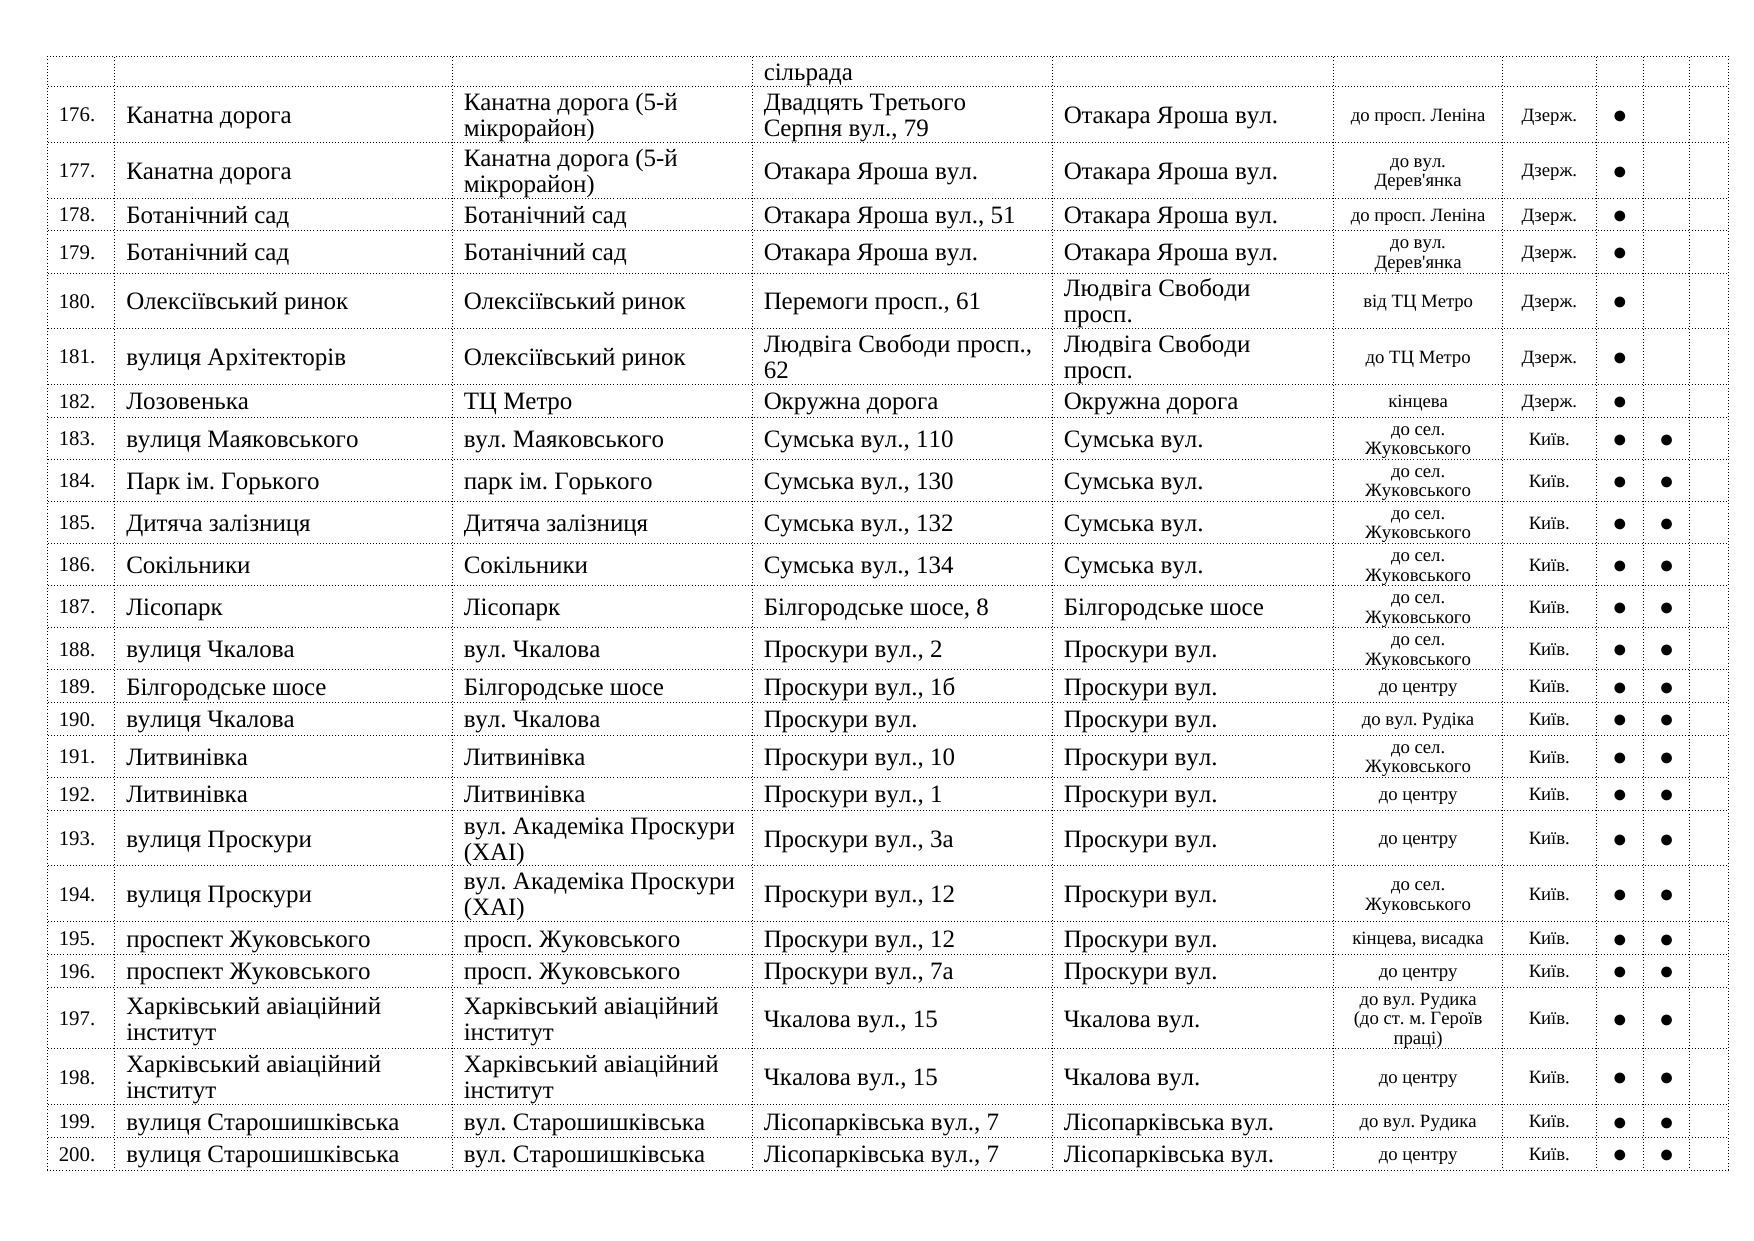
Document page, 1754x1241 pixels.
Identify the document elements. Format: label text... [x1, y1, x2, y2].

table_cell ● [1596, 810, 1643, 865]
table_cell Проскури вул. [752, 702, 1052, 735]
table_cell [1690, 1104, 1728, 1137]
table_cell Лісопарківська вул. [1052, 1104, 1333, 1137]
table_cell вулиця Старошишківська [115, 1104, 452, 1137]
table_cell Проскури вул. [1052, 954, 1333, 987]
table_cell [47, 627, 115, 669]
table_cell Проскури вул. [1052, 702, 1333, 735]
table_cell Білгородське шосе [115, 669, 452, 702]
table_cell Отакара Яроша вул. [1052, 198, 1333, 230]
table_cell вулиця Проскури [115, 865, 452, 921]
table_cell [1643, 273, 1689, 328]
table_cell до центру [1334, 669, 1502, 702]
table_cell вул. Чкалова [452, 627, 752, 669]
table_cell Проскури вул. [1052, 627, 1333, 669]
table_cell - [1502, 56, 1596, 86]
table_cell [47, 417, 115, 459]
table_cell вулиця Проскури [115, 810, 452, 865]
table_cell просп. Жуковського [452, 921, 752, 954]
table_cell Проскури вул., 2 [752, 627, 1052, 669]
table_cell Лісопарківська вул., 7 [752, 1104, 1052, 1137]
table_cell Проскури вул. [1052, 921, 1333, 954]
table_cell до центру [1334, 1137, 1502, 1170]
table_cell [1690, 921, 1728, 954]
table_cell [47, 501, 115, 543]
table_cell Дитяча залізниця [115, 501, 452, 543]
table_cell вул. Чкалова [452, 702, 752, 735]
table_cell [1690, 459, 1728, 501]
table_cell Сумська вул. [1052, 417, 1333, 459]
table_cell ● [1596, 865, 1643, 921]
table_cell до вул. Рудіка [1334, 702, 1502, 735]
table_cell до сел. Жуковського [1334, 585, 1502, 627]
table_cell ● [1643, 987, 1689, 1048]
table_cell вулиця Архітекторів [115, 328, 452, 384]
table_cell Проскури вул. [1052, 777, 1333, 810]
table_cell Київ. [1502, 627, 1596, 669]
table_cell ● [1596, 198, 1643, 230]
table_cell [47, 777, 115, 810]
table_cell ● [1596, 501, 1643, 543]
table_cell [1596, 56, 1643, 86]
table_cell Людвіга Свободи просп. [1052, 273, 1333, 328]
table_cell до сел. Жуковського [1334, 501, 1502, 543]
table_cell Київ. [1502, 1048, 1596, 1104]
table_cell [47, 384, 115, 417]
table_cell Отакара Яроша вул. [752, 230, 1052, 272]
table_cell [1690, 1137, 1728, 1170]
table_cell ● [1596, 86, 1643, 142]
table_cell вул. Старошишківська [452, 1104, 752, 1137]
table_cell Сумська вул., 132 [752, 501, 1052, 543]
table_cell до сел. Жуковського [1334, 543, 1502, 585]
table_cell Литвинівка [115, 735, 452, 777]
table_cell Проскури вул. [1052, 669, 1333, 702]
table_cell Київ. [1502, 865, 1596, 921]
table_cell ● [1596, 987, 1643, 1048]
table_cell Київ. [1502, 585, 1596, 627]
table_cell кінцева [1334, 384, 1502, 417]
table_cell [1690, 384, 1728, 417]
table_cell вул. Старошишківська [452, 1137, 752, 1170]
table_cell Харківський авіаційний інститут [452, 1048, 752, 1104]
table_cell до центру [1334, 954, 1502, 987]
table_cell Олексіївський ринок [452, 273, 752, 328]
table_cell [1643, 86, 1689, 142]
table_cell ● [1643, 627, 1689, 669]
table_cell [47, 273, 115, 328]
table_cell Канатна дорога (5-й мікрорайон) [452, 86, 752, 142]
table_cell Дзерж. [1502, 273, 1596, 328]
table_cell [1334, 56, 1502, 86]
table_cell Проскури вул., 10 [752, 735, 1052, 777]
table_cell ● [1643, 777, 1689, 810]
table_cell Проскури вул., 3а [752, 810, 1052, 865]
table_cell вул. Академіка Проскури (ХАІ) [452, 865, 752, 921]
table_cell [47, 921, 115, 954]
table_cell Білгородське шосе [1052, 585, 1333, 627]
table_cell Проскури вул. [1052, 865, 1333, 921]
table_cell Литвинівка [115, 777, 452, 810]
table_cell до вул. Дерев'янка [1334, 230, 1502, 272]
table_cell [115, 56, 452, 86]
table_cell від ТЦ Метро [1334, 273, 1502, 328]
table_cell вулиця Старошишківська [115, 1137, 452, 1170]
table_cell Чкалова вул., 15 [752, 1048, 1052, 1104]
table_cell Київ. [1502, 417, 1596, 459]
table_cell ● [1596, 777, 1643, 810]
table_cell Київ. [1502, 669, 1596, 702]
table_cell Чкалова вул. [1052, 987, 1333, 1048]
table_cell Двадцять Третього Серпня вул., 79 [752, 86, 1052, 142]
table_cell [1690, 273, 1728, 328]
table_cell [47, 1137, 115, 1170]
table_cell ● [1596, 384, 1643, 417]
table_cell Людвіга Свободи просп., 62 [752, 328, 1052, 384]
table_cell Проскури вул., 12 [752, 921, 1052, 954]
table_cell ТЦ Метро [452, 384, 752, 417]
table_cell сільрада [752, 56, 1052, 86]
table_cell Отакара Яроша вул. [752, 142, 1052, 197]
table_cell ● [1643, 501, 1689, 543]
table_cell до просп. Леніна [1334, 198, 1502, 230]
table_cell вулиця Чкалова [115, 627, 452, 669]
table_cell до ТЦ Метро [1334, 328, 1502, 384]
table_cell [47, 735, 115, 777]
table_cell ● [1643, 1104, 1689, 1137]
table_cell просп. Жуковського [452, 954, 752, 987]
table_cell ● [1643, 459, 1689, 501]
table_cell Окружна дорога [1052, 384, 1333, 417]
table_cell ● [1643, 702, 1689, 735]
table_cell до сел. Жуковського [1334, 459, 1502, 501]
table_cell Проскури вул. [1052, 810, 1333, 865]
table_cell Київ. [1502, 702, 1596, 735]
table_cell Сокільники [452, 543, 752, 585]
table_cell [1690, 417, 1728, 459]
table_cell Київ. [1502, 810, 1596, 865]
table_cell Ботанічний сад [115, 198, 452, 230]
table_cell до вул. Рудика (до ст. м. Героїв праці) [1334, 987, 1502, 1048]
table_cell до вул. Рудика [1334, 1104, 1502, 1137]
table_cell Дзерж. [1502, 142, 1596, 197]
table_cell ● [1643, 1048, 1689, 1104]
table_cell [47, 328, 115, 384]
table_cell [47, 1048, 115, 1104]
table_cell ● [1643, 921, 1689, 954]
table_cell Сумська вул. [1052, 543, 1333, 585]
table_cell [1690, 810, 1728, 865]
table_cell ● [1643, 1137, 1689, 1170]
table_cell Проскури вул., 7а [752, 954, 1052, 987]
table_cell [47, 142, 115, 197]
table_cell Харківський авіаційний інститут [452, 987, 752, 1048]
table_cell кінцева, висадка [1334, 921, 1502, 954]
table_cell Київ. [1502, 735, 1596, 777]
table_cell ● [1596, 142, 1643, 197]
table_cell Канатна дорога [115, 142, 452, 197]
table_cell Київ. [1502, 1137, 1596, 1170]
table_cell ● [1643, 417, 1689, 459]
table_cell Київ. [1502, 954, 1596, 987]
table_cell до вул. Дерев'янка [1334, 142, 1502, 197]
table_cell ● [1596, 921, 1643, 954]
table_cell Дзерж. [1502, 198, 1596, 230]
table_cell [1643, 142, 1689, 197]
table_cell Окружна дорога [752, 384, 1052, 417]
table_cell ● [1643, 669, 1689, 702]
table_cell Ботанічний сад [115, 230, 452, 272]
table_cell ● [1643, 735, 1689, 777]
table_cell вулиця Чкалова [115, 702, 452, 735]
table_cell Лозовенька [115, 384, 452, 417]
table_cell [1690, 735, 1728, 777]
table_cell Олексіївський ринок [452, 328, 752, 384]
table_cell Дитяча залізниця [452, 501, 752, 543]
table_cell Ботанічний сад [452, 198, 752, 230]
table_cell ● [1596, 735, 1643, 777]
table_cell ● [1596, 585, 1643, 627]
table_cell [1690, 543, 1728, 585]
table_cell Чкалова вул., 15 [752, 987, 1052, 1048]
table_cell Київ. [1502, 501, 1596, 543]
table_cell Литвинівка [452, 777, 752, 810]
table_cell [1690, 328, 1728, 384]
table_cell до сел. Жуковського [1334, 417, 1502, 459]
table_cell Київ. [1502, 987, 1596, 1048]
table_cell до сел. Жуковського [1334, 865, 1502, 921]
table_cell Харківський авіаційний інститут [115, 987, 452, 1048]
table_cell Сумська вул., 110 [752, 417, 1052, 459]
table_cell вул. Маяковського [452, 417, 752, 459]
table_cell Дзерж. [1502, 384, 1596, 417]
table_cell ● [1596, 328, 1643, 384]
table_cell Сумська вул. [1052, 459, 1333, 501]
table_cell Проскури вул. [1052, 735, 1333, 777]
table_cell ● [1596, 1104, 1643, 1137]
table_cell [1643, 56, 1689, 86]
table_cell до центру [1334, 1048, 1502, 1104]
table_cell [47, 459, 115, 501]
table_cell [1690, 142, 1728, 197]
table_cell Парк ім. Горького [115, 459, 452, 501]
table_cell ● [1596, 627, 1643, 669]
table_cell Сумська вул. [1052, 501, 1333, 543]
table_cell до просп. Леніна [1334, 86, 1502, 142]
table_cell Канатна дорога [115, 86, 452, 142]
table_cell ● [1596, 417, 1643, 459]
table_cell ● [1596, 543, 1643, 585]
table_cell [1690, 954, 1728, 987]
table_cell ● [1596, 669, 1643, 702]
table_cell Отакара Яроша вул., 51 [752, 198, 1052, 230]
table_cell [1690, 86, 1728, 142]
table_cell Литвинівка [452, 735, 752, 777]
table_cell Дзерж. [1502, 230, 1596, 272]
table_cell [1690, 1048, 1728, 1104]
table_cell Людвіга Свободи просп. [1052, 328, 1333, 384]
table_cell [1690, 230, 1728, 272]
table_cell Сумська вул., 134 [752, 543, 1052, 585]
table_cell ● [1596, 702, 1643, 735]
table_cell ● [1643, 585, 1689, 627]
table_cell Лісопарківська вул. [1052, 1137, 1333, 1170]
table_cell [1690, 501, 1728, 543]
table_cell Білгородське шосе, 8 [752, 585, 1052, 627]
table_cell ● [1596, 954, 1643, 987]
table_cell Сумська вул., 130 [752, 459, 1052, 501]
table_cell Білгородське шосе [452, 669, 752, 702]
table_cell ● [1596, 273, 1643, 328]
table_cell ● [1596, 1048, 1643, 1104]
table_cell Дзерж. [1502, 86, 1596, 142]
table_cell до центру [1334, 810, 1502, 865]
table_cell Сокільники [115, 543, 452, 585]
table_cell Проскури вул., 12 [752, 865, 1052, 921]
table_cell [47, 1104, 115, 1137]
table_cell ● [1596, 459, 1643, 501]
table_cell [47, 543, 115, 585]
table_cell [47, 56, 115, 86]
table_cell до центру [1334, 777, 1502, 810]
table_cell [47, 702, 115, 735]
table_cell вулиця Маяковського [115, 417, 452, 459]
table_cell ● [1643, 543, 1689, 585]
table_cell [1643, 328, 1689, 384]
table_cell [47, 865, 115, 921]
table_cell Лісопарківська вул., 7 [752, 1137, 1052, 1170]
table_cell Отакара Яроша вул. [1052, 142, 1333, 197]
table_cell [1690, 987, 1728, 1048]
table_cell парк ім. Горького [452, 459, 752, 501]
table_cell вул. Академіка Проскури (ХАІ) [452, 810, 752, 865]
table_cell [1643, 384, 1689, 417]
table_cell Отакара Яроша вул. [1052, 86, 1333, 142]
table_cell [1690, 777, 1728, 810]
table_cell Перемоги просп., 61 [752, 273, 1052, 328]
table_cell Київ. [1502, 543, 1596, 585]
table_cell [47, 987, 115, 1048]
table_cell Ботанічний сад [452, 230, 752, 272]
table_cell Київ. [1502, 1104, 1596, 1137]
table_cell Канатна дорога (5-й мікрорайон) [452, 142, 752, 197]
table_cell [1690, 56, 1728, 86]
table_cell [1643, 198, 1689, 230]
table_cell [1690, 702, 1728, 735]
table_cell Отакара Яроша вул. [1052, 230, 1333, 272]
table_cell [1643, 230, 1689, 272]
table_cell Олексіївський ринок [115, 273, 452, 328]
table_cell [1690, 627, 1728, 669]
table_cell Проскури вул., 1б [752, 669, 1052, 702]
table_cell [452, 56, 752, 86]
table_cell Лісопарк [452, 585, 752, 627]
table_cell [47, 954, 115, 987]
table_cell ● [1643, 810, 1689, 865]
table_cell [1690, 198, 1728, 230]
table_cell [1690, 669, 1728, 702]
table_cell [1690, 865, 1728, 921]
table_cell Харківський авіаційний інститут [115, 1048, 452, 1104]
table_cell [47, 86, 115, 142]
table_cell - [1052, 56, 1333, 86]
table_cell Лісопарк [115, 585, 452, 627]
table_cell до сел. Жуковського [1334, 627, 1502, 669]
table_cell [47, 230, 115, 272]
table_cell [47, 198, 115, 230]
table_cell проспект Жуковського [115, 921, 452, 954]
table_cell [47, 669, 115, 702]
table_cell ● [1596, 230, 1643, 272]
table_cell до сел. Жуковського [1334, 735, 1502, 777]
table_cell ● [1596, 1137, 1643, 1170]
table_cell ● [1643, 954, 1689, 987]
table_cell Дзерж. [1502, 328, 1596, 384]
table_cell [47, 585, 115, 627]
table_cell [1690, 585, 1728, 627]
table_cell Київ. [1502, 459, 1596, 501]
table_cell ● [1643, 865, 1689, 921]
table_cell [47, 810, 115, 865]
table_cell Проскури вул., 1 [752, 777, 1052, 810]
table_cell проспект Жуковського [115, 954, 452, 987]
table_cell Чкалова вул. [1052, 1048, 1333, 1104]
table_cell Київ. [1502, 777, 1596, 810]
table_cell Київ. [1502, 921, 1596, 954]
